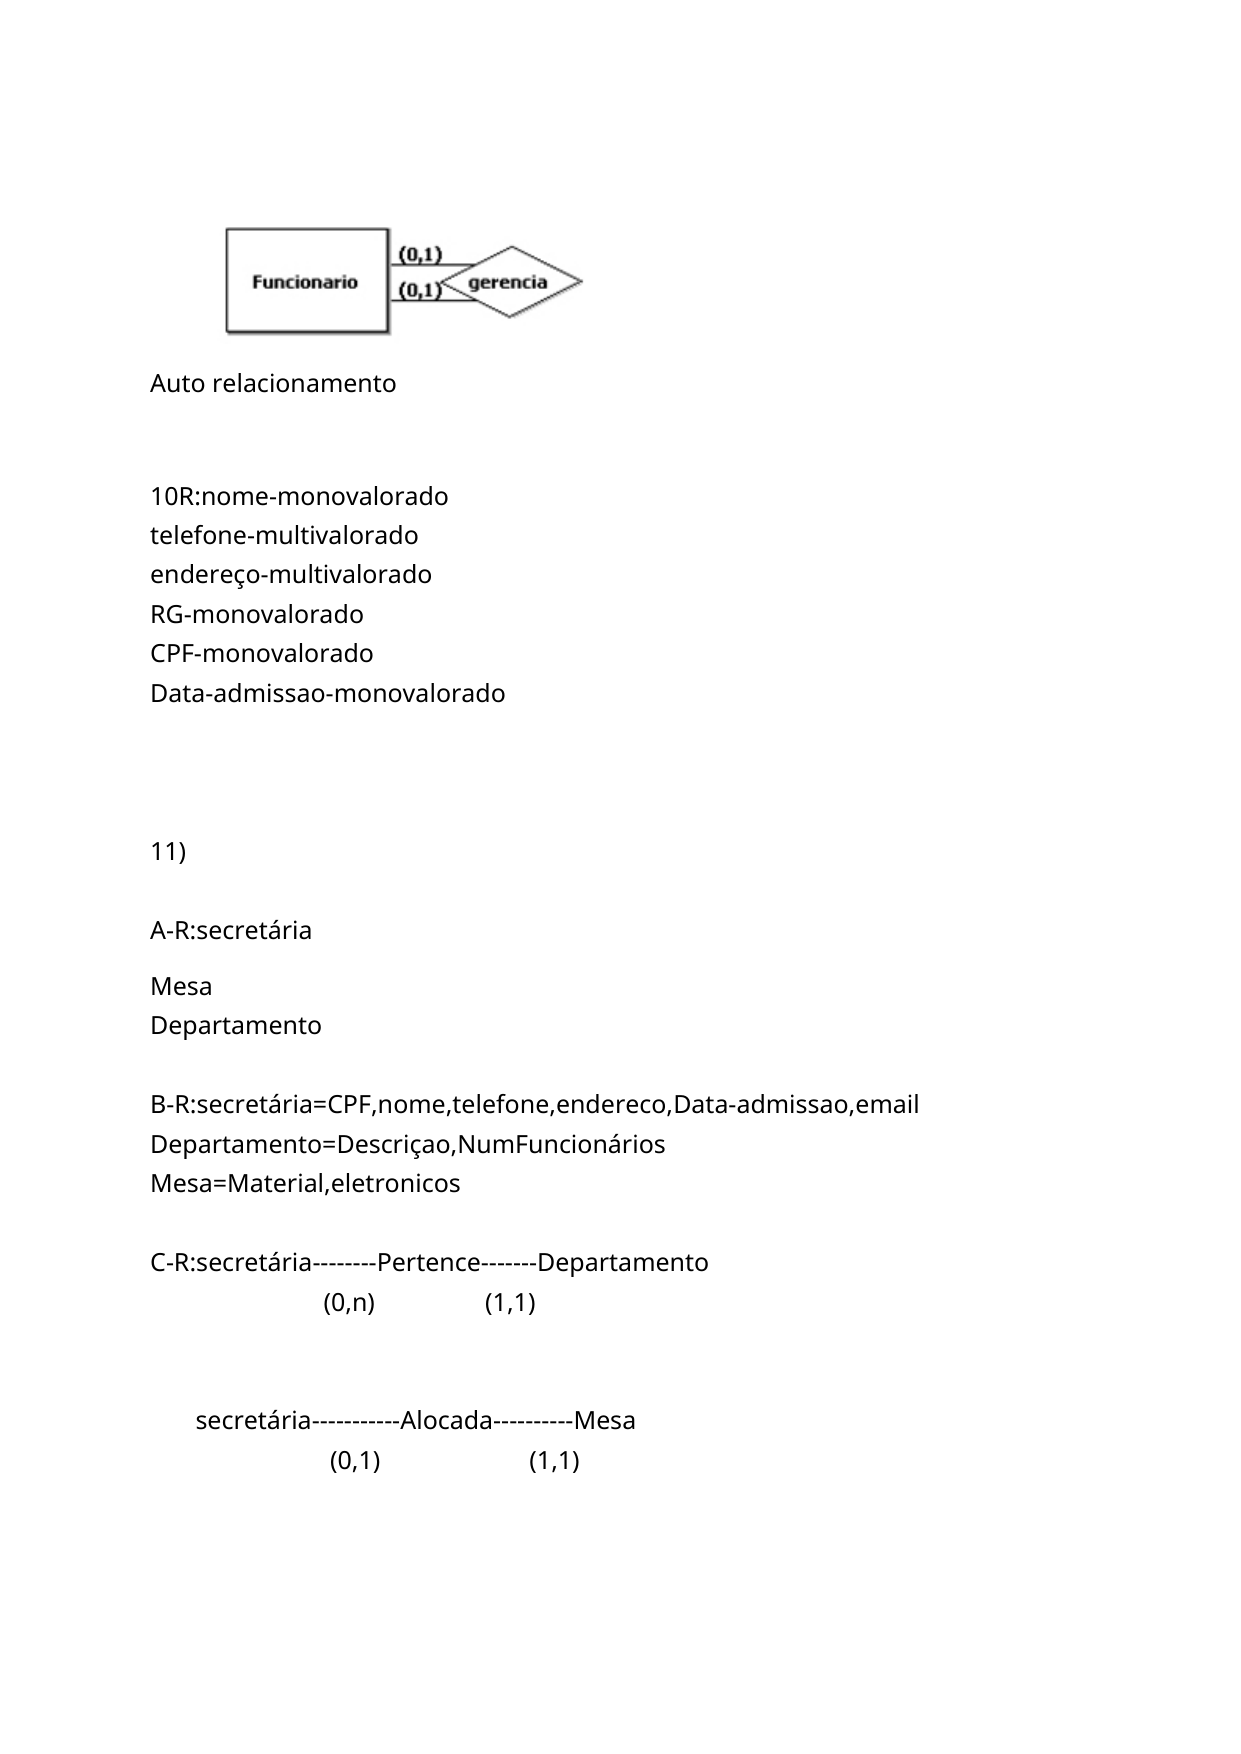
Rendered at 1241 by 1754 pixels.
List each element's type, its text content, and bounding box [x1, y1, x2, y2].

text Auto relacionamento [150, 366, 1090, 400]
picture [168, 150, 591, 344]
text 10R:nome-monovalorado telefone-multivalorado endereço-multivalorado RG-monovalorado CPF-monovalorado Data-admissao-monovalorado 11) A-R:secretária [150, 478, 1090, 946]
text Mesa Departamento B-R:secretária=CPF,nome,telefone,endereco,Data-admissao,email Departamento=Descriçao,NumFuncionários Mesa=Material,eletronicos C-R:secretária--------Pertence-------Departamento (0,n) (1,1) secretária-----------Alocada----------Mesa (0,1) (1,1) [150, 968, 1090, 1476]
